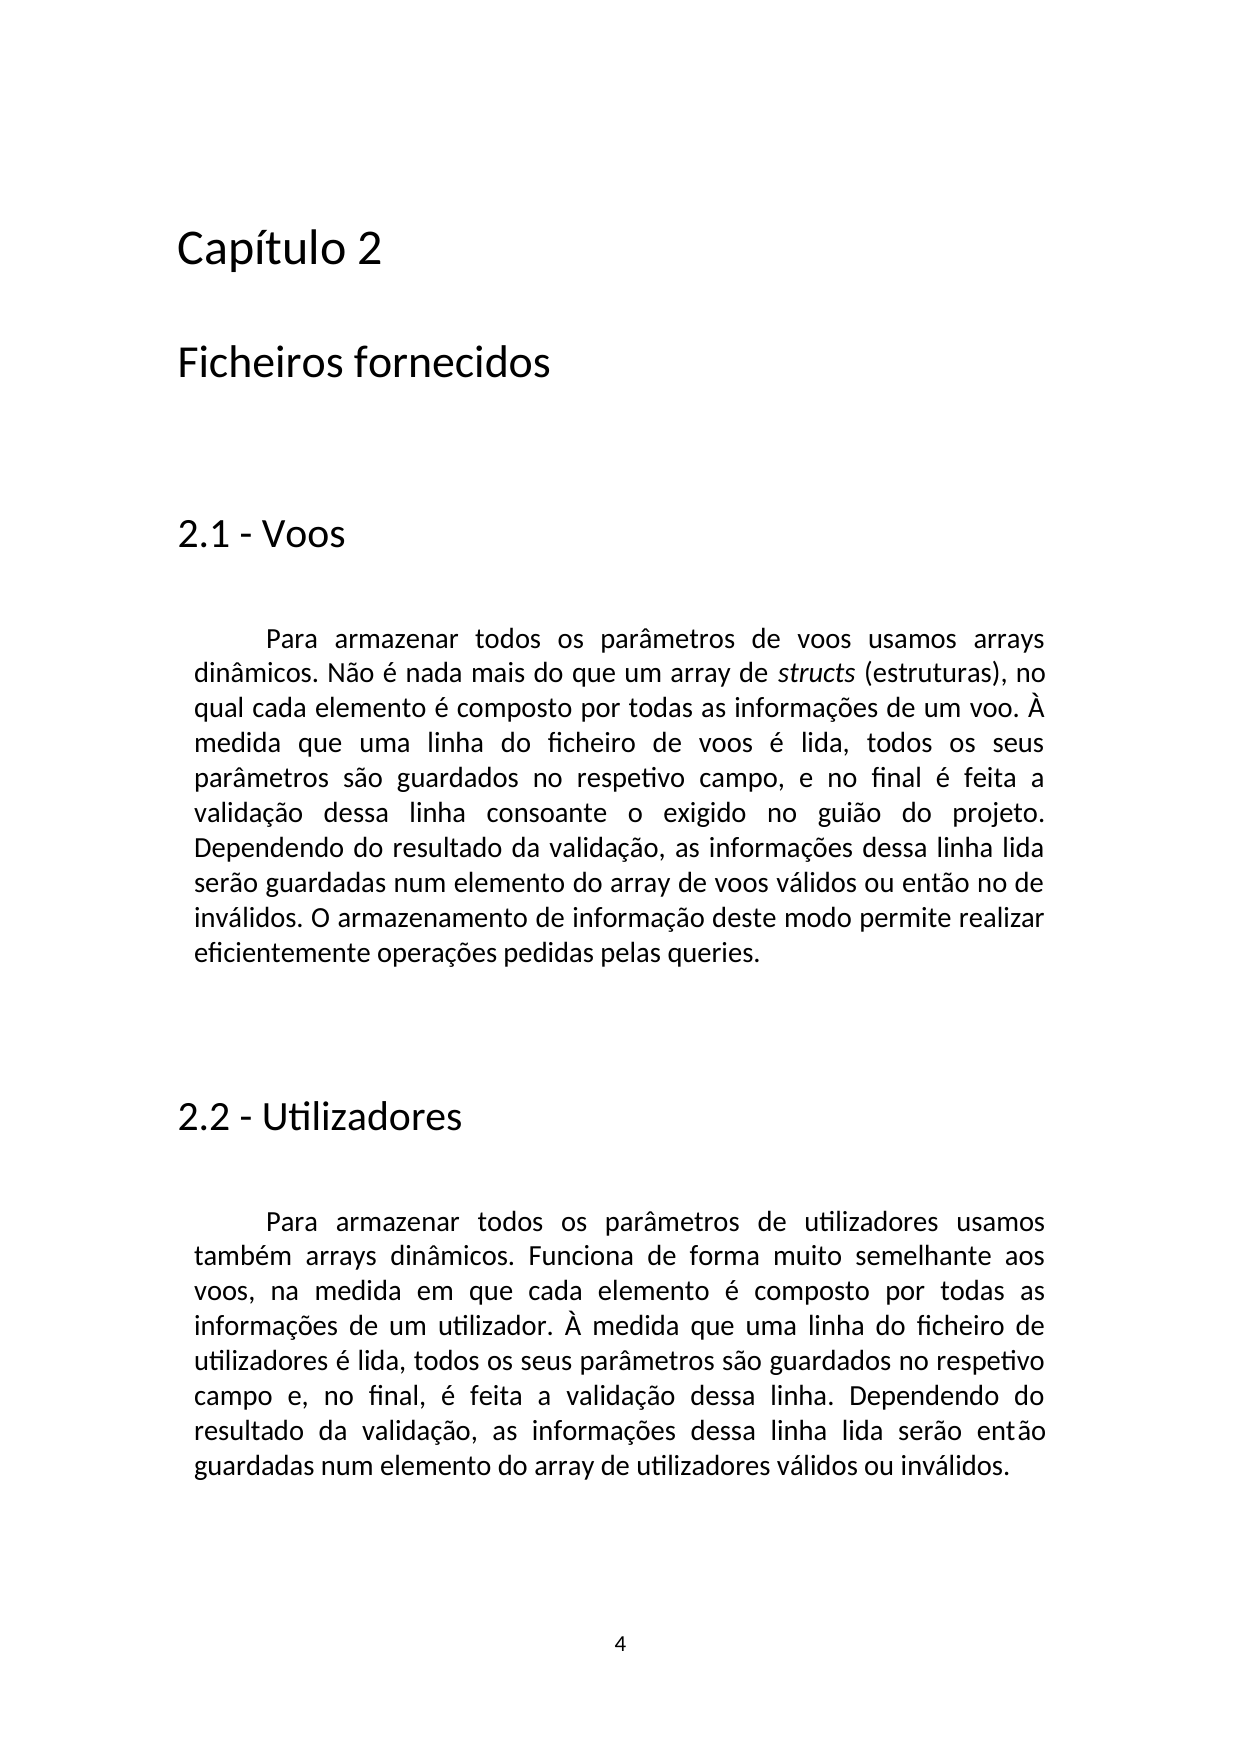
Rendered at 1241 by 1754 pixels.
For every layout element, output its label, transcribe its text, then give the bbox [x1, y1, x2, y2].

text Capítulo 2 [177, 216, 1063, 277]
text 2.1 - Voos [177, 507, 1063, 558]
text Para armazenar todos os parâmetros de voos usamos arrays dinâmicos. Não é nada mais do que um array de structs (estruturas), no qual cada elemento é composto por todas as informações de um voo. À medida que uma linha do ficheiro de voos é lida, todos os seus parâmetros são guardados no respetivo campo, e no final é feita a validação dessa linha consoante o exigido no guião do projeto. Dependendo do resultado da validação, as informações dessa linha lida serão guardadas num elemento do array de voos válidos ou então no de inválidos. O armazenamento de informação deste modo permite realizar eficientemente operações pedidas pelas queries. [194, 620, 1046, 970]
text 2.2 - Utilizadores [177, 1090, 1063, 1141]
text Para armazenar todos os parâmetros de utilizadores usamos também arrays dinâmicos. Funciona de forma muito semelhante aos voos, na medida em que cada elemento é composto por todas as informações de um utilizador. À medida que uma linha do ficheiro de utilizadores é lida, todos os seus parâmetros são guardados no respetivo campo e, no final, é feita a validação dessa linha. Dependendo do resultado da validação, as informações dessa linha lida serão então guardadas num elemento do array de utilizadores válidos ou inválidos. [194, 1203, 1046, 1483]
text Ficheiros fornecidos [177, 333, 1063, 389]
